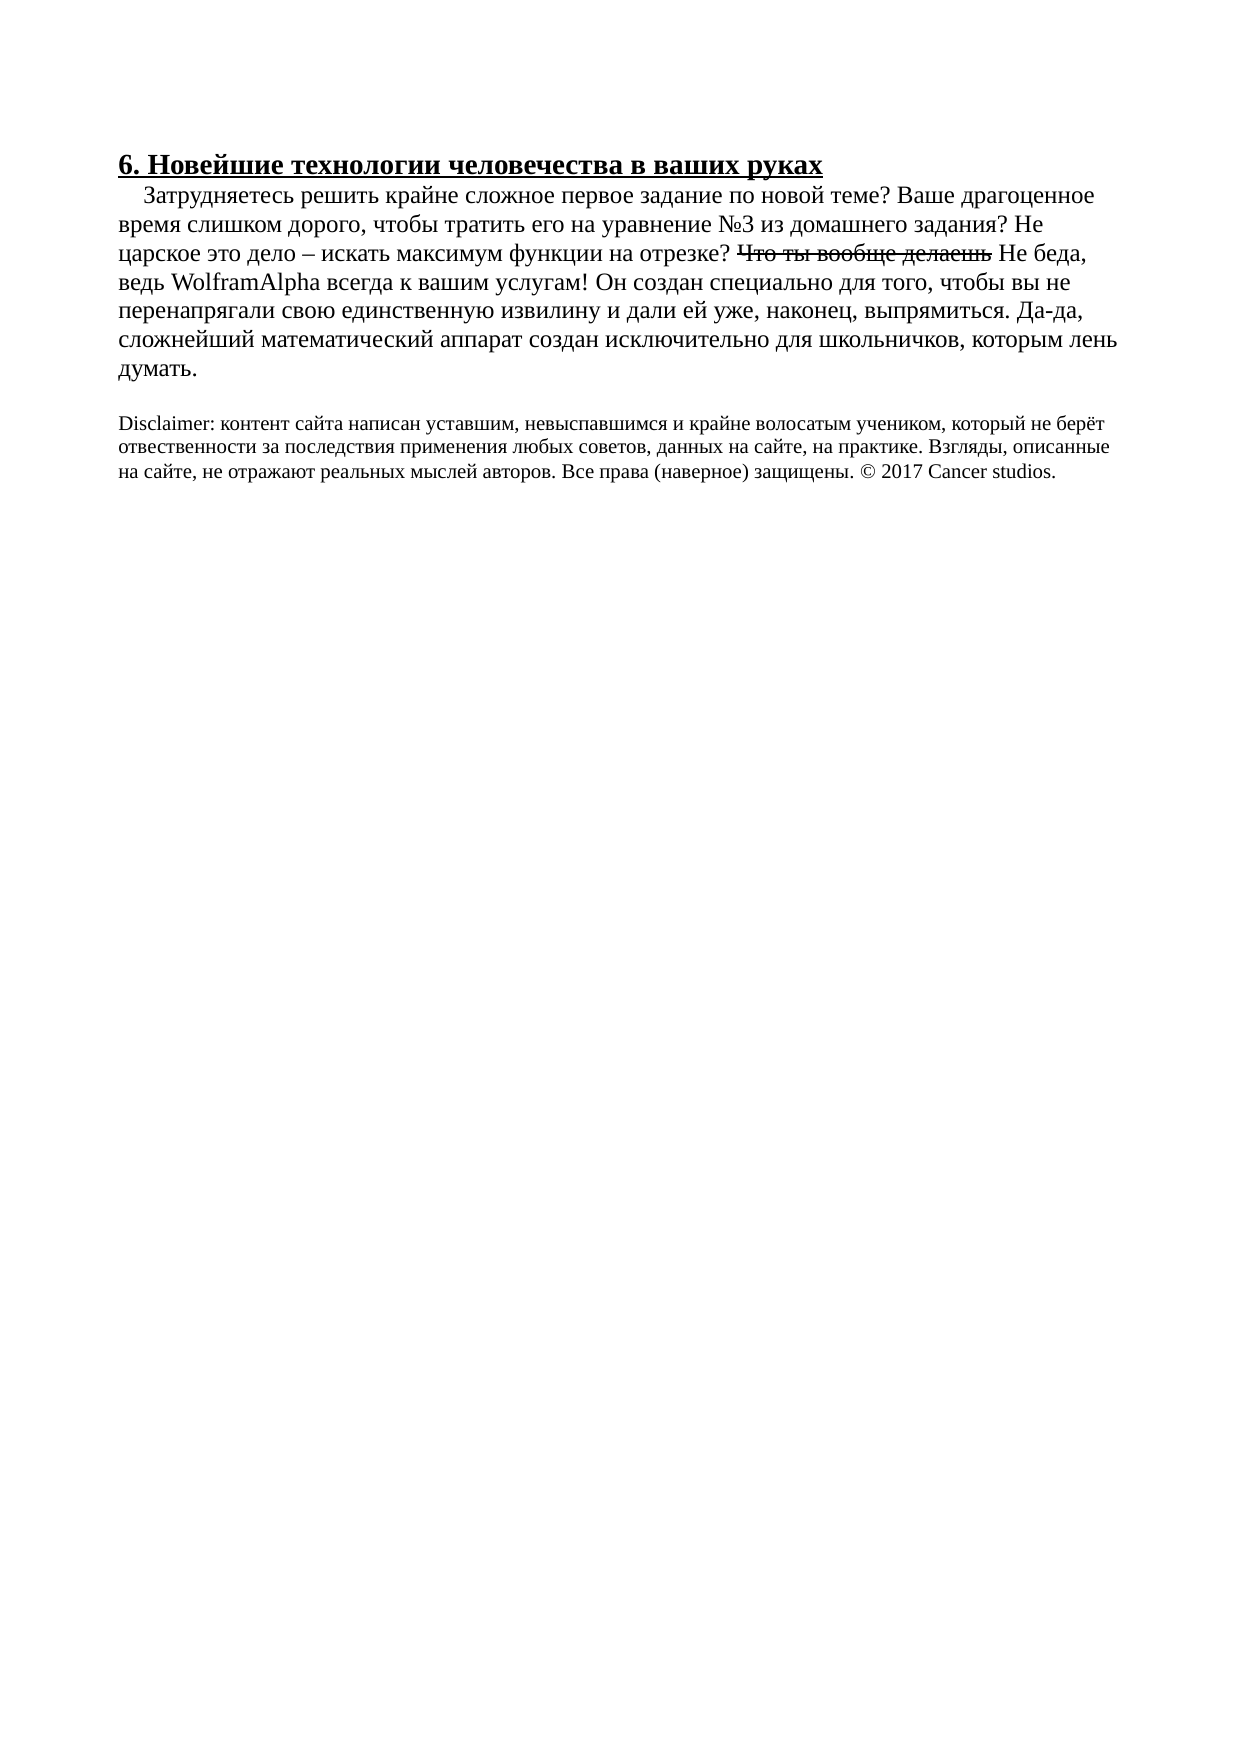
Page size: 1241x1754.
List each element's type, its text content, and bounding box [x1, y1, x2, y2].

text Disclaimer: контент сайта написан уставшим, невыспавшимся и крайне волосатым учеником, который не берёт отвественности за последствия применения любых советов, данных на сайте, на практике. Взгляды, описанные на сайте, не отражают реальных мыслей авторов. Все права (наверное) защищены. © 2017 Cancer studios. [118, 410, 1122, 483]
text Затрудняетесь решить крайне сложное первое задание по новой теме? Ваше драгоценное время слишком дорого, чтобы тратить его на уравнение №3 из домашнего задания? Не царское это дело – искать максимум функции на отрезке? Что ты вообще делаешь Не беда, ведь WolframAlpha всегда к вашим услугам! Он создан специально для того, чтобы вы не перенапрягали свою единственную извилину и дали ей уже, наконец, выпрямиться. Да-да, сложнейший математический аппарат создан исключительно для школьничков, которым лень думать. [118, 180, 1122, 382]
text 6. Новейшие технологии человечества в ваших руках [118, 147, 1122, 180]
